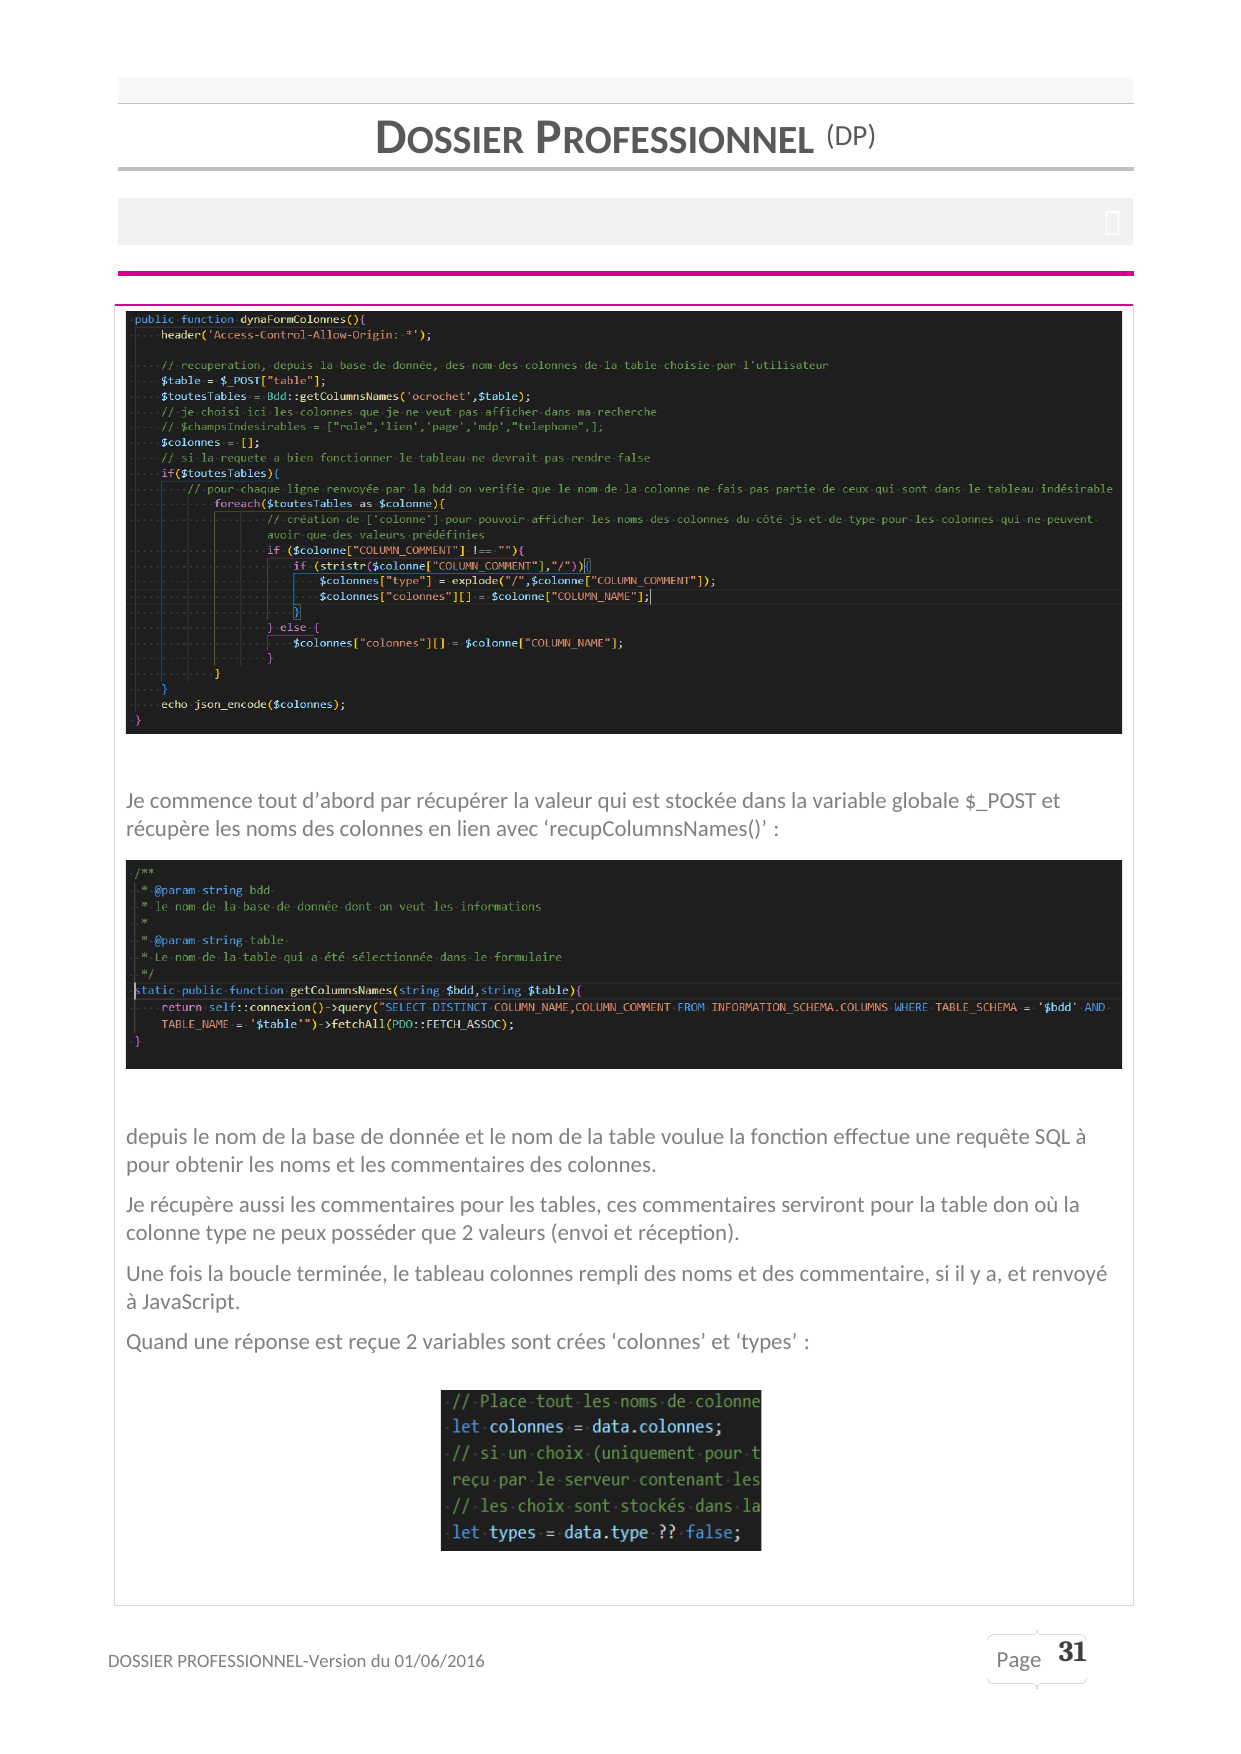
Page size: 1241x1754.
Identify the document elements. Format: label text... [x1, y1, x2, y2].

picture [125, 860, 1123, 1069]
picture [125, 311, 1123, 734]
table_cell Je commence tout d’abord par récupérer la valeur qui est stockée dans la variable globale $_POST et récupère les noms des colonnes en lien avec ‘recupColumnsNames()’ : depuis le nom de la base de donnée et le nom de la table voulue la fonction effectue une requête SQL à pour obtenir les noms et les commentaires des colonnes. Je récupère aussi les commentaires pour les tables, ces commentaires serviront pour la table don où la colonne type ne peux posséder que 2 valeurs (envoi et réception). Une fois la boucle terminée, le tableau colonnes rempli des noms et des commentaire, si il y a, et renvoyé à JavaScript. Quand une réponse est reçue 2 variables sont crées ‘colonnes’ et ‘types’ : [115, 306, 1133, 1605]
picture [440, 1390, 762, 1551]
